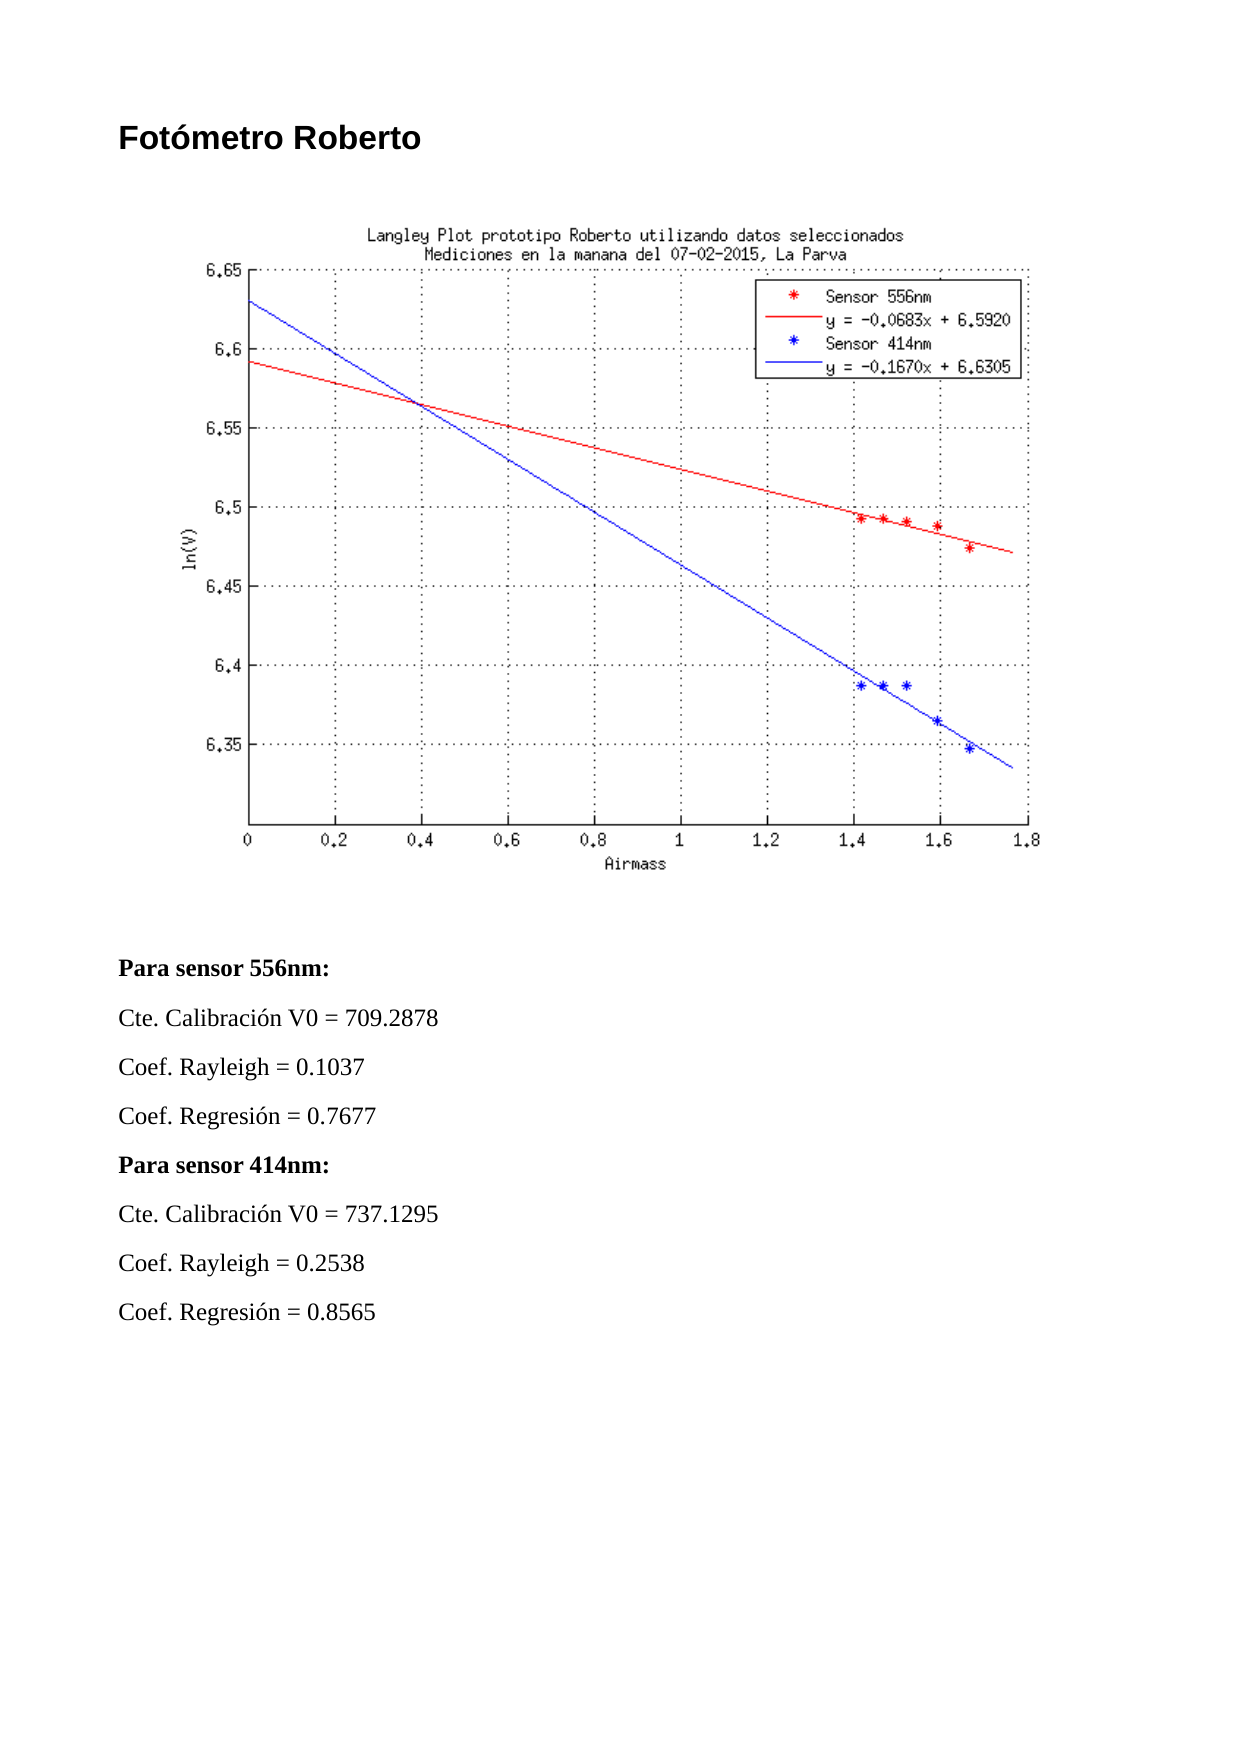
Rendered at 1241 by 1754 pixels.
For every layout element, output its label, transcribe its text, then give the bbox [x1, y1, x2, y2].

text Coef. Regresión = 0.7677 [118, 1101, 1122, 1129]
picture [118, 218, 1123, 899]
text Coef. Regresión = 0.8565 [118, 1297, 1122, 1326]
text Cte. Calibración V0 = 709.2878 [118, 1003, 1122, 1031]
text Para sensor 414nm: [118, 1150, 1122, 1178]
text Cte. Calibración V0 = 737.1295 [118, 1199, 1122, 1228]
text Para sensor 556nm: [118, 953, 1122, 982]
text Coef. Rayleigh = 0.1037 [118, 1052, 1122, 1080]
text Coef. Rayleigh = 0.2538 [118, 1248, 1122, 1277]
subtitle Fotómetro Roberto [118, 118, 1122, 157]
